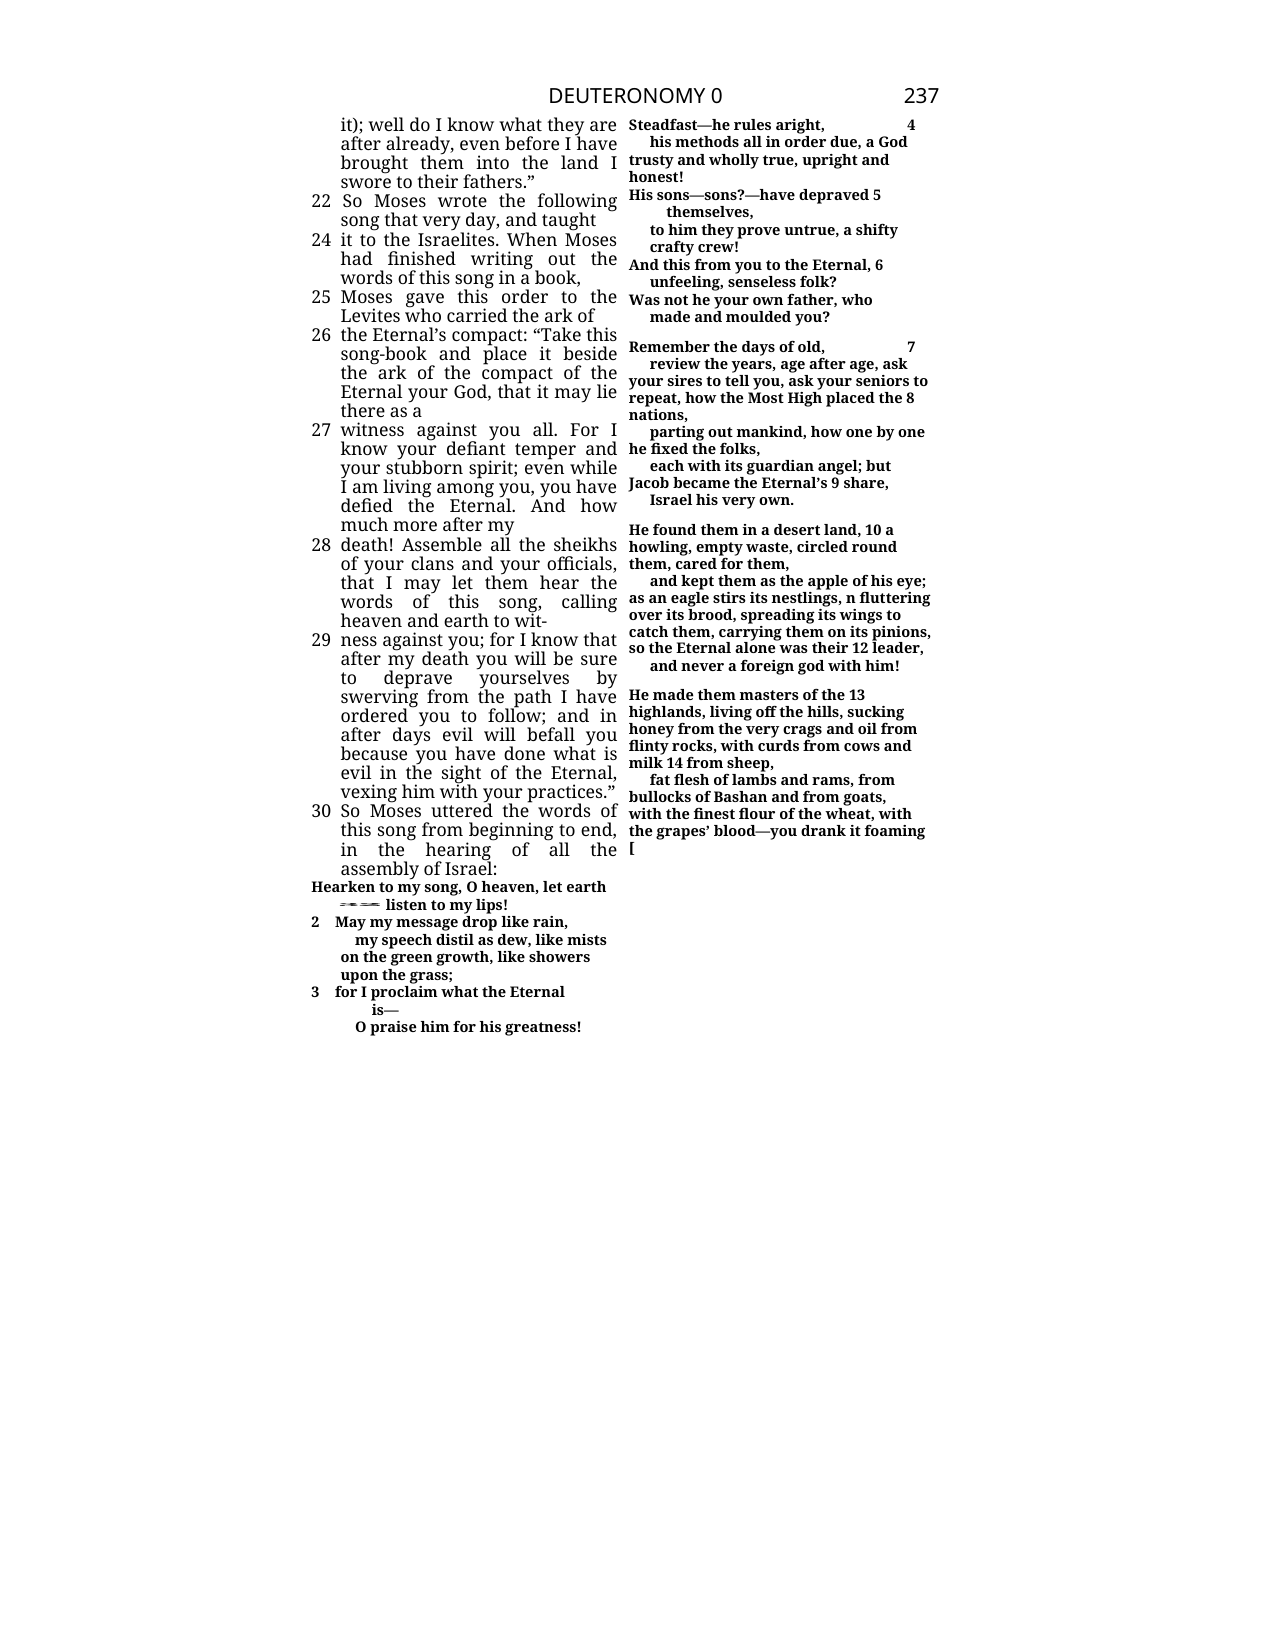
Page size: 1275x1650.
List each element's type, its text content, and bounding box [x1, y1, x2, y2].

list So Moses uttered the words of this song from beginning to end, in the hearing of all the assembly of Israel: [311, 803, 617, 879]
list ness against you; for I know that after my death you will be sure to deprave yourselves by swerving from the path I have ordered you to follow; and in after days evil will befall you because you have done what is evil in the sight of the Eternal, vexing him with your practices.” [311, 631, 617, 803]
text his methods all in order due, a God trusty and wholly true, upright and honest! [629, 134, 935, 186]
text it); well do I know what they are after already, even before I have brought them into the land I swore to their fathers.” [340, 116, 617, 193]
text 22 So Moses wrote the following song that very day, and taught [311, 193, 617, 231]
text His sons—sons?—have depraved 5 themselves, [629, 186, 935, 221]
text to him they prove untrue, a shifty crafty crew! [649, 221, 935, 256]
text He found them in a desert land, 10 a howling, empty waste, circled round them, cared for them, [629, 522, 935, 572]
list the Eternal’s compact: “Take this song-book and place it beside the ark of the com­pact of the Eternal your God, that it may lie there as a [311, 326, 617, 421]
text And this from you to the Eternal, 6 unfeeling, senseless folk? [629, 256, 935, 291]
text my speech distil as dew, like mists on the green growth, like showers upon the grass; [340, 931, 617, 984]
text parting out mankind, how one by one he fixed the folks, [629, 424, 935, 458]
text Remember the days of old, 7 [629, 339, 935, 356]
list witness against you all. For I know your defiant temper and your stubborn spirit; even while I am living among you, you have defied the Eternal. And how much more after my [311, 421, 617, 536]
text Steadfast—he rules aright, 4 [629, 116, 935, 134]
text each with its guardian angel; but Jacob became the Eternal’s 9 share, [629, 458, 935, 492]
text with the finest flour of the wheat, with the grapes’ blood—you drank it foaming [ [629, 806, 935, 857]
text Was not he your own father, who made and moulded you? [629, 291, 879, 326]
text and never a foreign god with him! [649, 657, 935, 674]
text He made them masters of the 13 highlands, living off the hills, sucking honey from the very crags and oil from flinty rocks, with curds from cows and milk 14 from sheep, [629, 687, 935, 772]
text and kept them as the apple of his eye; [649, 572, 935, 589]
list Moses gave this order to the Levites who carried the ark of [311, 288, 617, 326]
list May my message drop like rain, [311, 914, 617, 931]
text O praise him for his greatness! [340, 1019, 617, 1036]
list it to the Israelites. When Moses had finished writing out the words of this song in a book, [311, 231, 617, 288]
text is— [372, 1001, 617, 1019]
text review the years, age after age, ask your sires to tell you, ask your seniors to repeat, how the Most High placed the 8 nations, [629, 356, 935, 424]
list death! Assemble all the sheikhs of your clans and your officials, that I may let them hear the words of this song, calling heaven and earth to wit- [311, 536, 617, 631]
text as an eagle stirs its nestlings, n fluttering over its brood, spreading its wings to catch them, carrying them on its pinions, so the Eternal alone was their 12 leader, [629, 589, 935, 657]
text Hearken to my song, O heaven, let earth listen to my lips! [311, 879, 617, 914]
text Israel his very own. [629, 492, 935, 509]
list for I proclaim what the Eternal [311, 984, 617, 1001]
text fat flesh of lambs and rams, from bullocks of Bashan and from goats, [629, 772, 935, 806]
